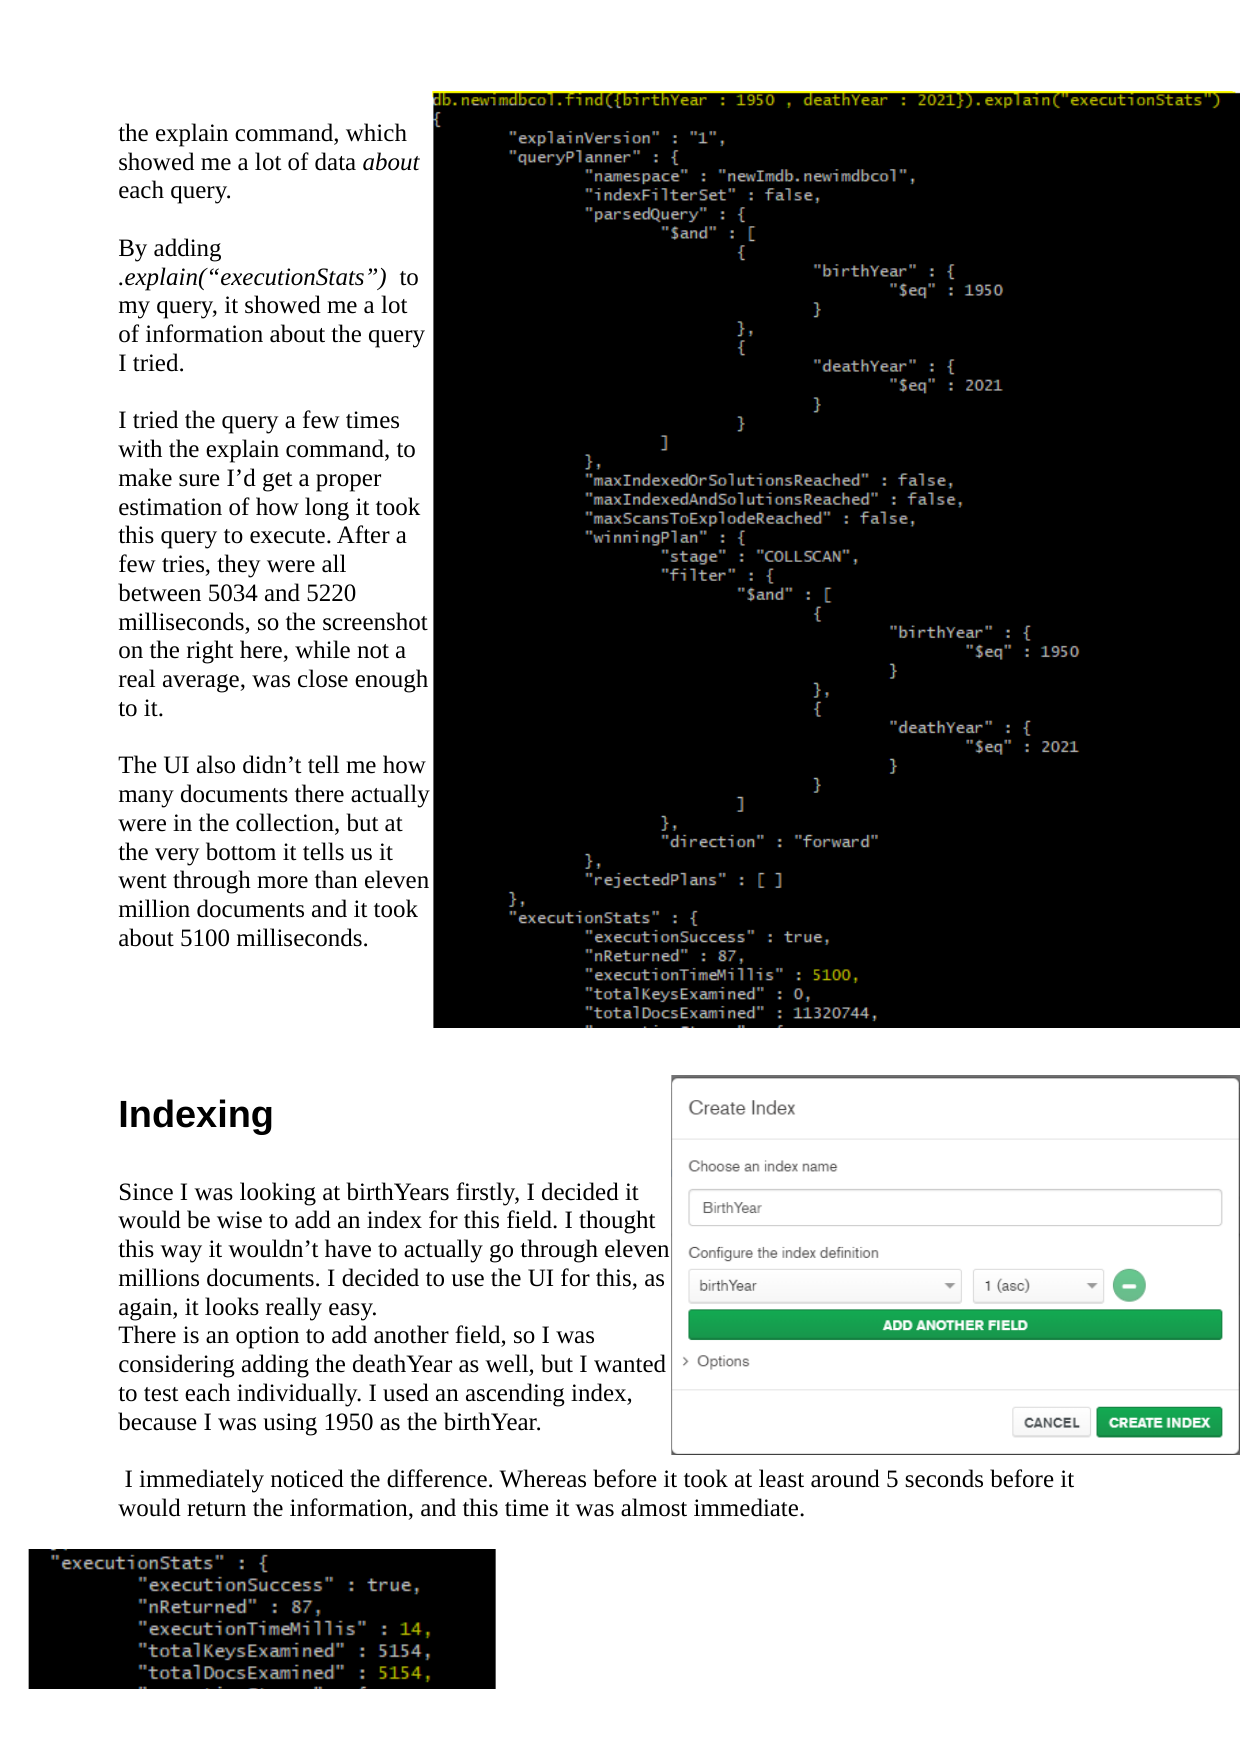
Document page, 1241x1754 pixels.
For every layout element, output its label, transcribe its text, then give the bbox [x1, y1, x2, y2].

text Since I was looking at birthYears firstly, I decided it would be wise to add an index for this field. I thought this way it wouldn’t have to actually go through eleven millions documents. I decided to use the UI for this, as again, it looks really easy. [118, 1177, 671, 1321]
text I tried the query a few times with the explain command, to make sure I’d get a proper estimation of how long it took this query to execute. After a few tries, they were all between 5034 and 5220 milliseconds, so the screenshot on the right here, while not a real average, was close enough to it. [118, 406, 432, 722]
subtitle Indexing [118, 1092, 671, 1136]
text I immediately noticed the difference. Whereas before it took at least around 5 seconds before it would return the information, and this time it was almost immediate. [118, 1464, 1122, 1522]
text There is an option to add another field, so I was considering adding the deathYear as well, but I wanted to test each individually. I used an ascending index, because I was using 1950 as the birthYear. [118, 1321, 671, 1436]
picture [671, 1075, 1240, 1455]
text By adding .explain(“executionStats”) to my query, it showed me a lot of information about the query I tried. [118, 233, 432, 377]
text The UI also didn’t tell me how many documents there actually were in the collection, but at the very bottom it tells us it went through more than eleven million documents and it took about 5100 milliseconds. [118, 751, 432, 952]
text the explain command, which showed me a lot of data about each query. [118, 118, 432, 204]
picture [432, 91, 1240, 1028]
picture [28, 1549, 496, 1689]
